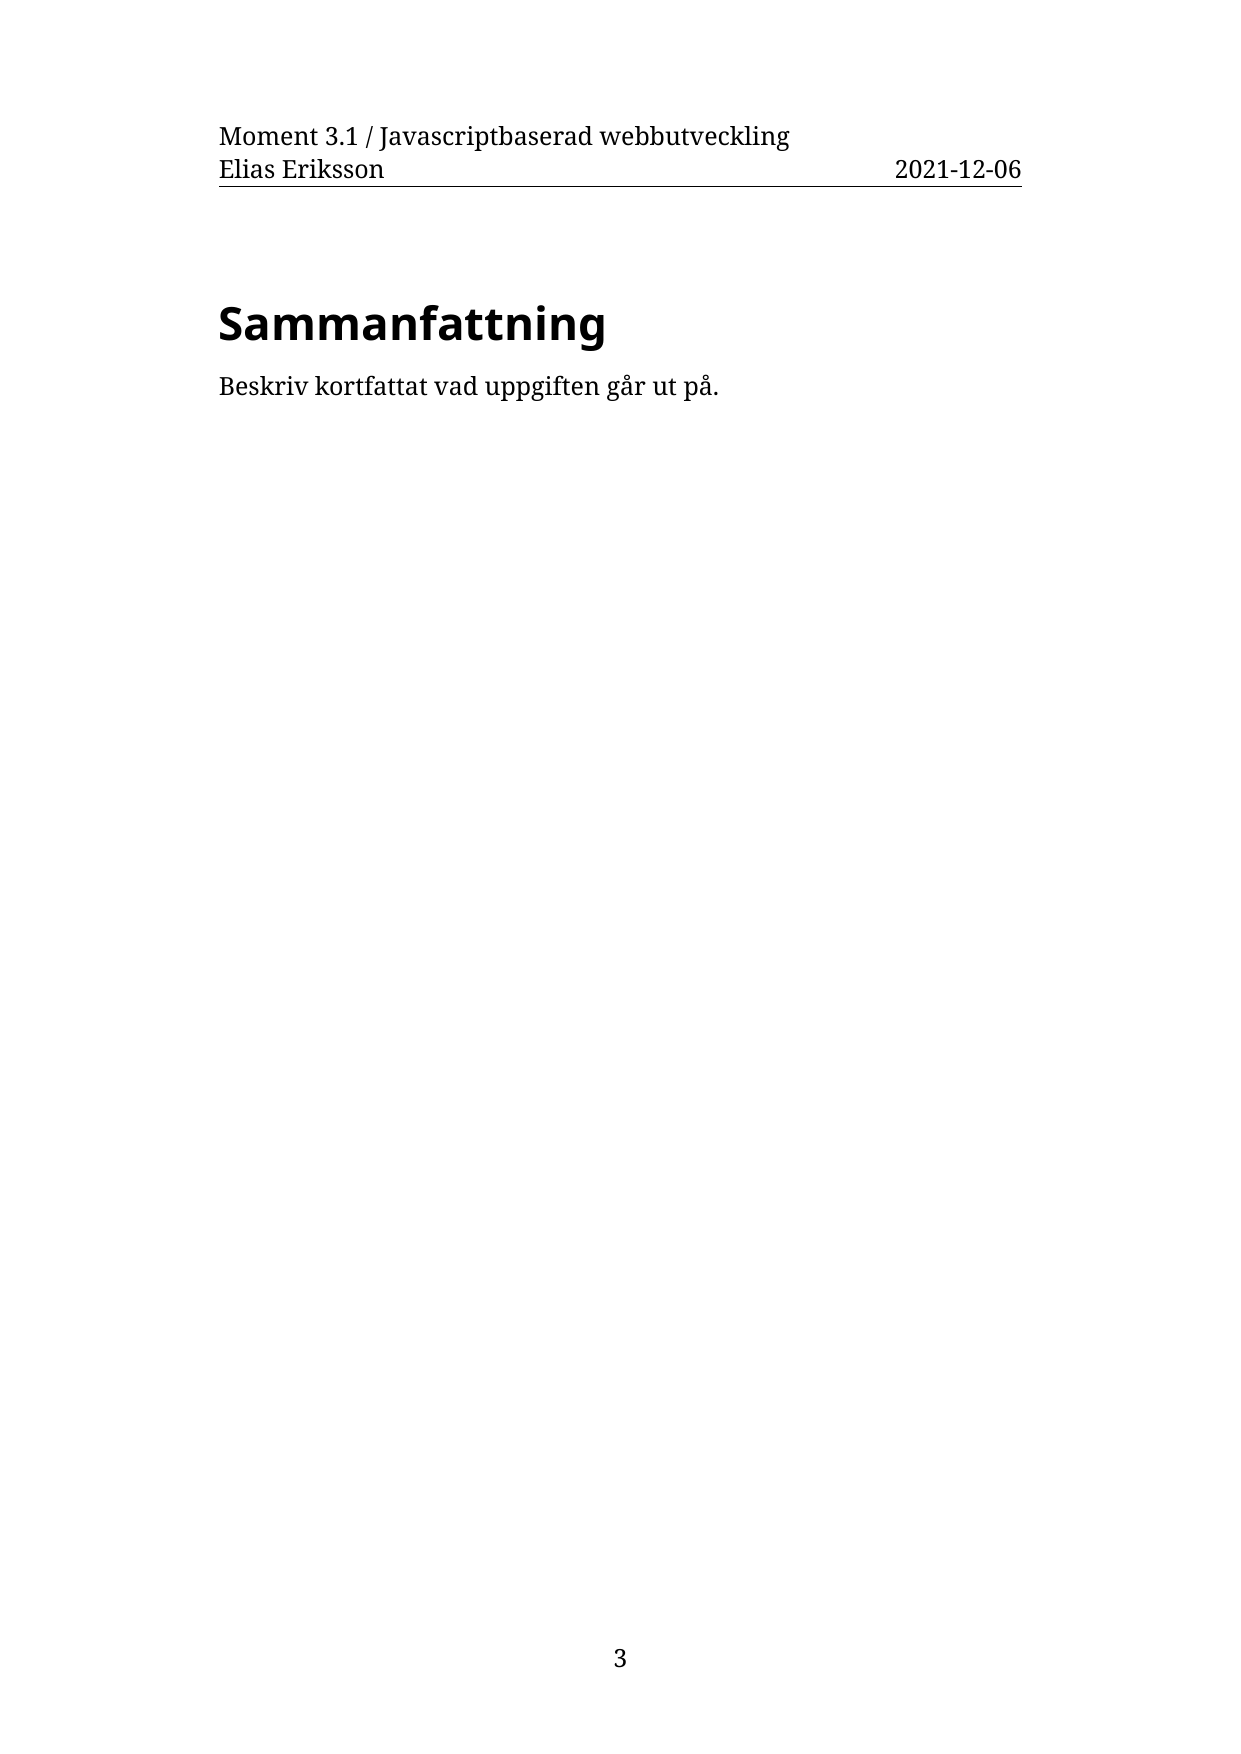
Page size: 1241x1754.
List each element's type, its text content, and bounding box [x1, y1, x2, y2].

subtitle Beskriv kortfattat vad uppgiften går ut på. [218, 369, 1022, 403]
subtitle Sammanfattning [218, 291, 1022, 353]
